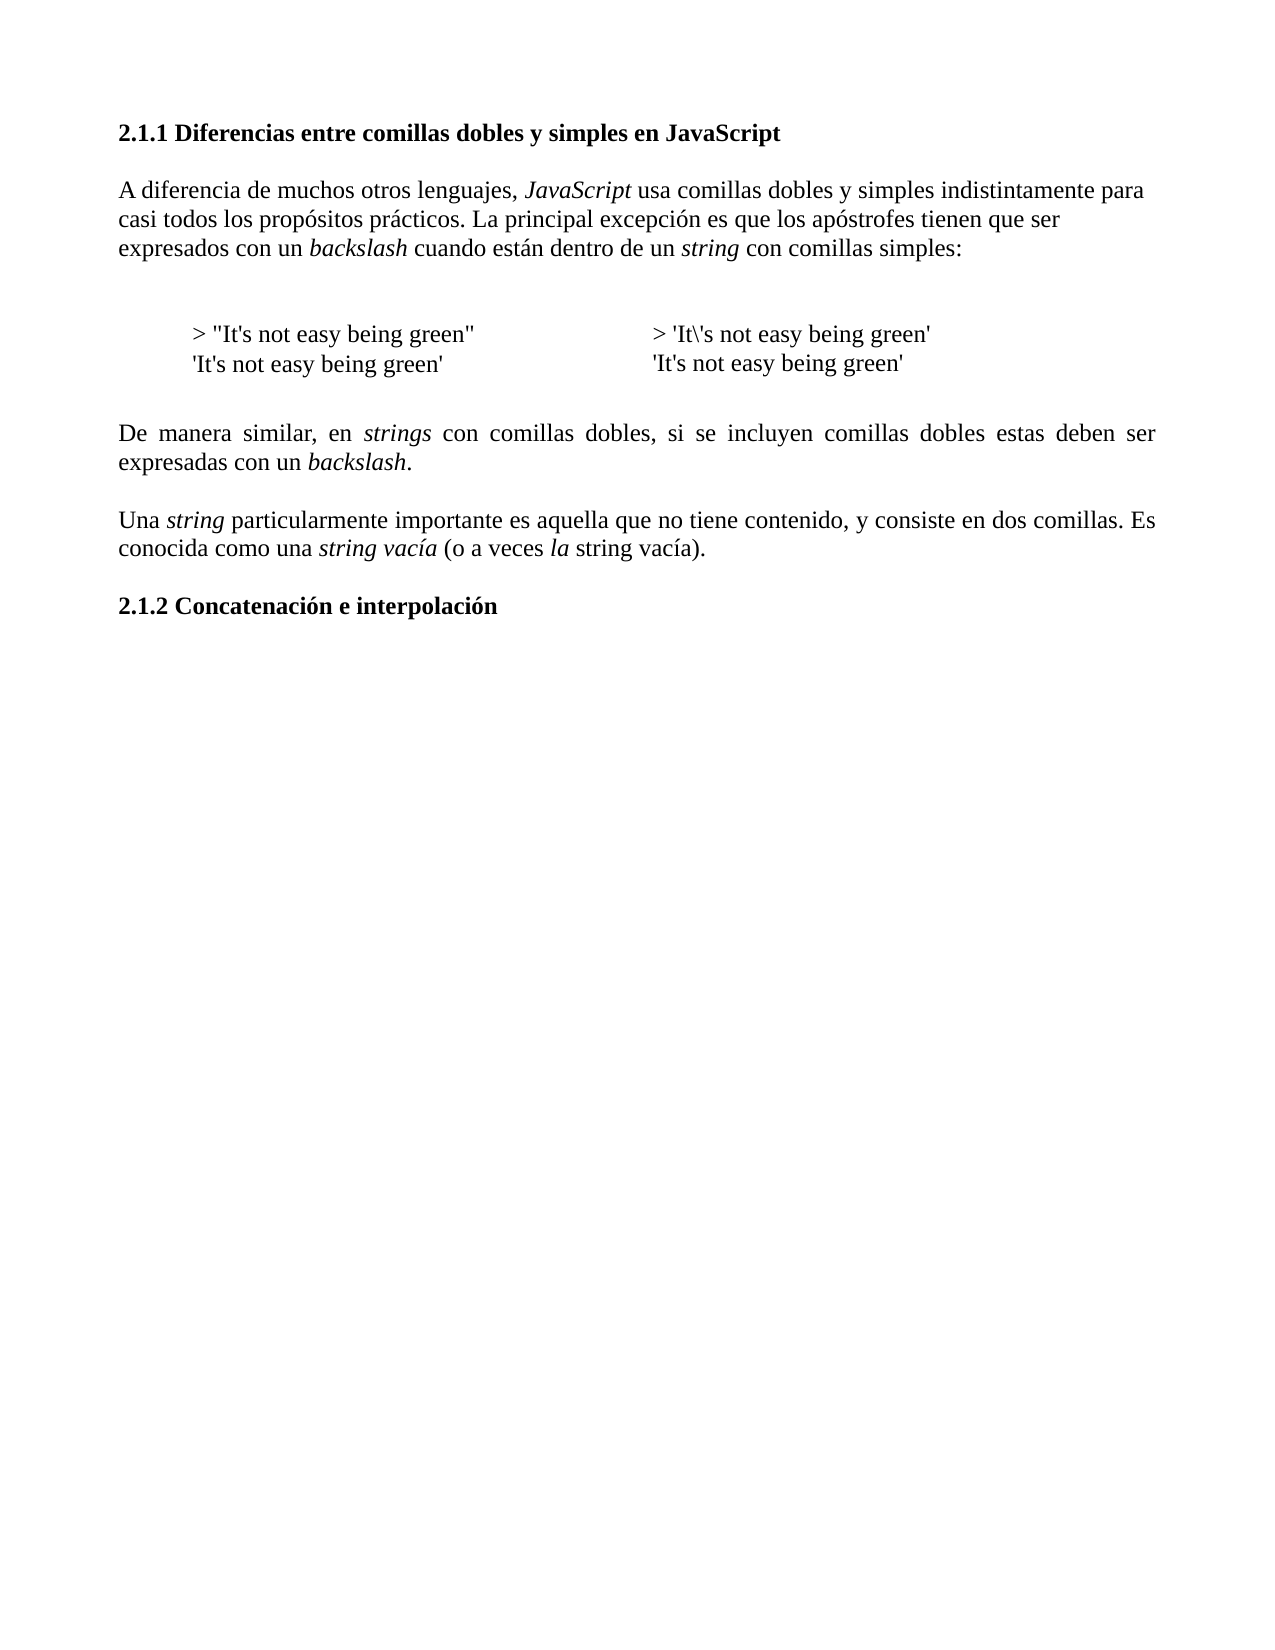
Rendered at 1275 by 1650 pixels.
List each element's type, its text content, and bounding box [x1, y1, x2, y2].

text De manera similar, en strings con comillas dobles, si se incluyen comillas dobles estas deben ser expresadas con un backslash. [118, 418, 1157, 476]
text 'It's not easy being green' [652, 348, 1157, 377]
text Una string particularmente importante es aquella que no tiene contenido, y consiste en dos comillas. Es conocida como una string vacía (o a veces la string vacía). [118, 505, 1157, 562]
text 2.1.2 Concatenación e interpolación [118, 591, 1157, 620]
text A diferencia de muchos otros lenguajes, JavaScript usa comillas dobles y simples indistintamente para casi todos los propósitos prácticos. La principal excepción es que los apóstrofes tienen que ser expresados con un backslash cuando están dentro de un string con comillas simples: [118, 176, 1157, 262]
text 2.1.1 Diferencias entre comillas dobles y simples en JavaScript [118, 118, 1157, 147]
text > "It's not easy being green" [118, 319, 623, 349]
text 'It's not easy being green' [118, 349, 623, 378]
text > 'It\'s not easy being green' [652, 319, 1157, 348]
